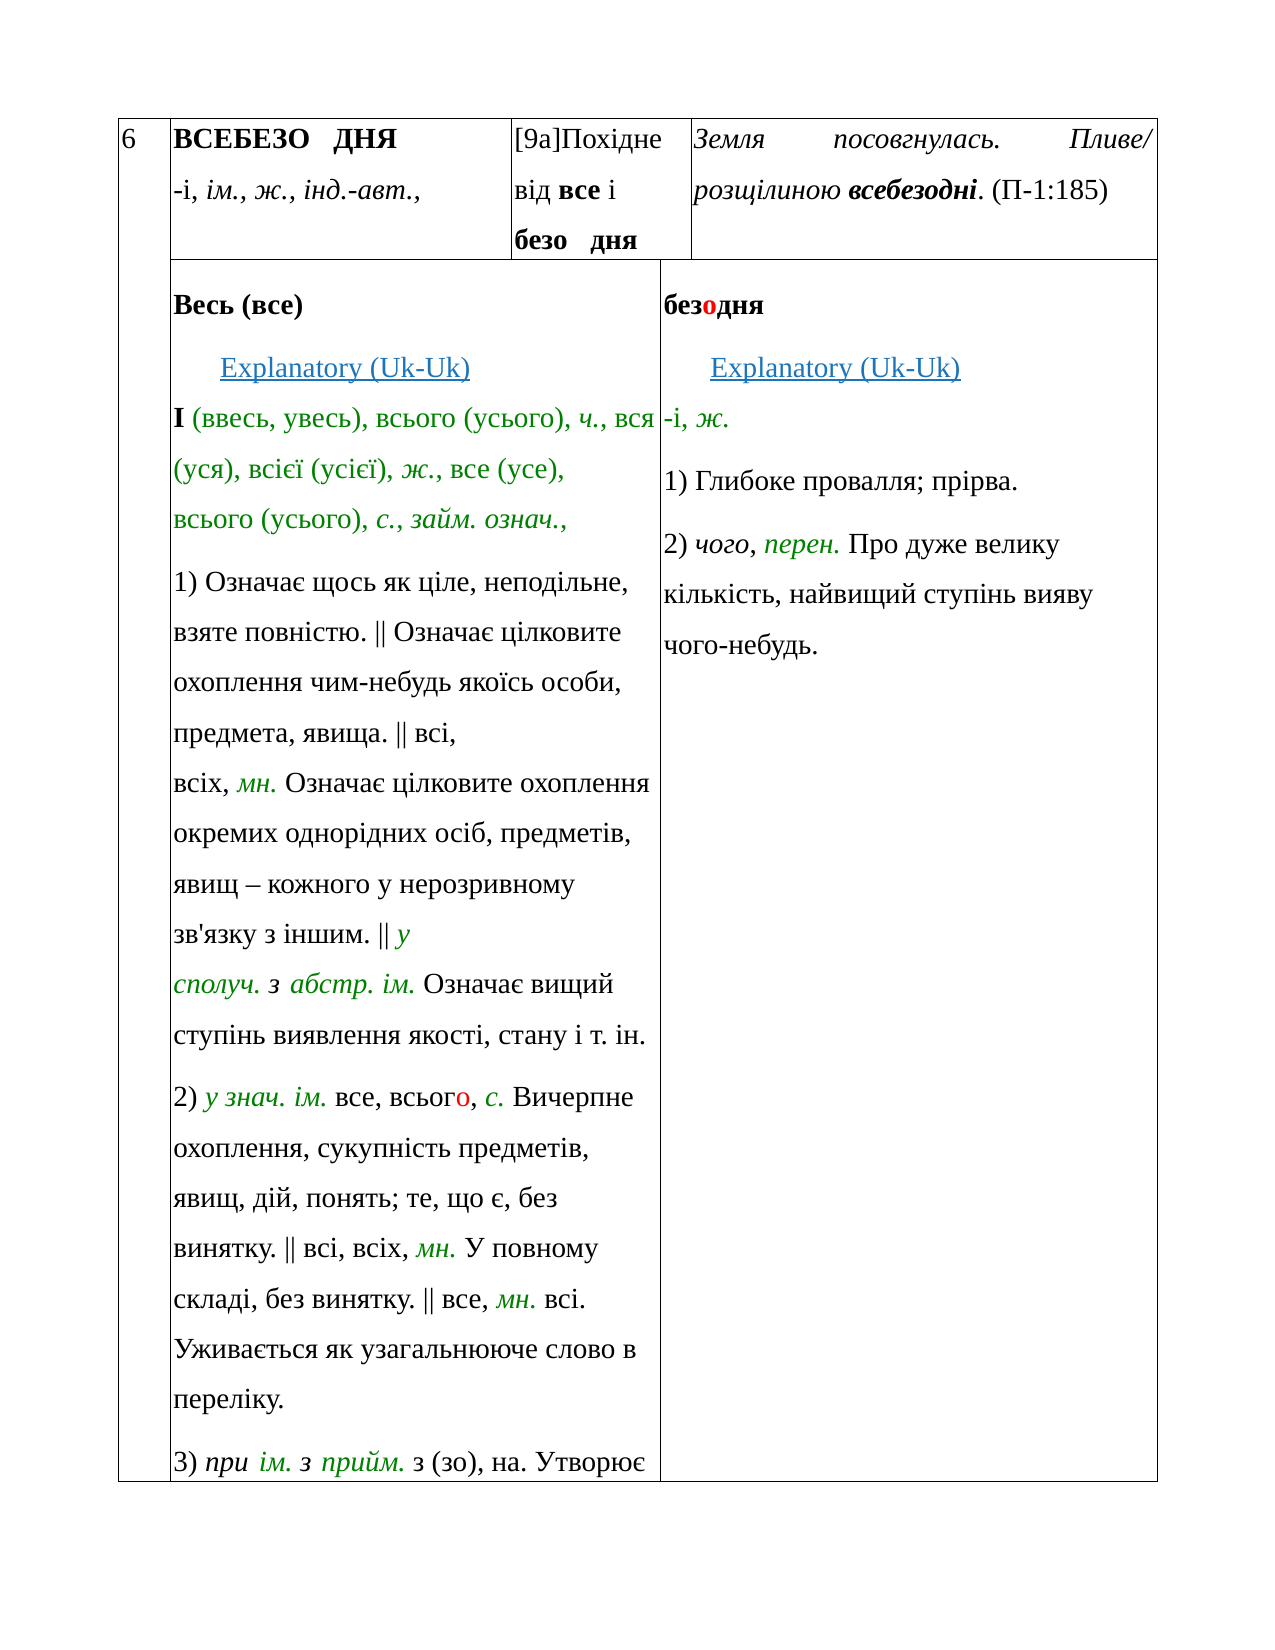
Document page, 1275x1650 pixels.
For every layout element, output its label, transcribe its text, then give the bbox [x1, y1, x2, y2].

table_cell [9а]Похідне від все і безодня [512, 119, 691, 259]
table_cell 6 [119, 119, 170, 1481]
table_cell ВсебезОдня -і, ім., ж., інд.-авт., [171, 119, 511, 259]
table_cell Весь (все) Explanatory (Uk-Uk) I (ввесь, увесь), всього (усього), ч., вся (уся), всієї (усієї), ж., все (усе), всього (усього), с., займ. означ., 1) Означає щось як ціле, неподільне, взяте повністю. || Означає цілковите охоплення чим-небудь якоїсь особи, предмета, явища. || всі, всіх, мн. Означає цілковите охоплення окремих однорідних осіб, предметів, явищ – кожного у нерозривному зв'язку з іншим. || у сполуч. з абстр. ім. Означає вищий ступінь виявлення якості, стану і т. ін. 2) у знач. ім. все, всього, с. Вичерпне охоплення, сукупність предметів, явищ, дій, понять; те, що є, без винятку. || всі, всіх, мн. У повному складі, без винятку. || все, мн. всі. Уживається як узагальнююче слово в переліку. 3) при ім. з прийм. з (зо), на. Утворює [171, 260, 660, 1481]
table_cell Земля посовгнулась. Пливе/ розщілиною всебезодні. (П-1:185) [692, 119, 1157, 259]
table_cell безодня Explanatory (Uk-Uk) -і, ж. 1) Глибоке провалля; прірва. 2) чого, перен. Про дуже велику кількість, найвищий ступінь вияву чого-небудь. [661, 260, 1157, 1481]
